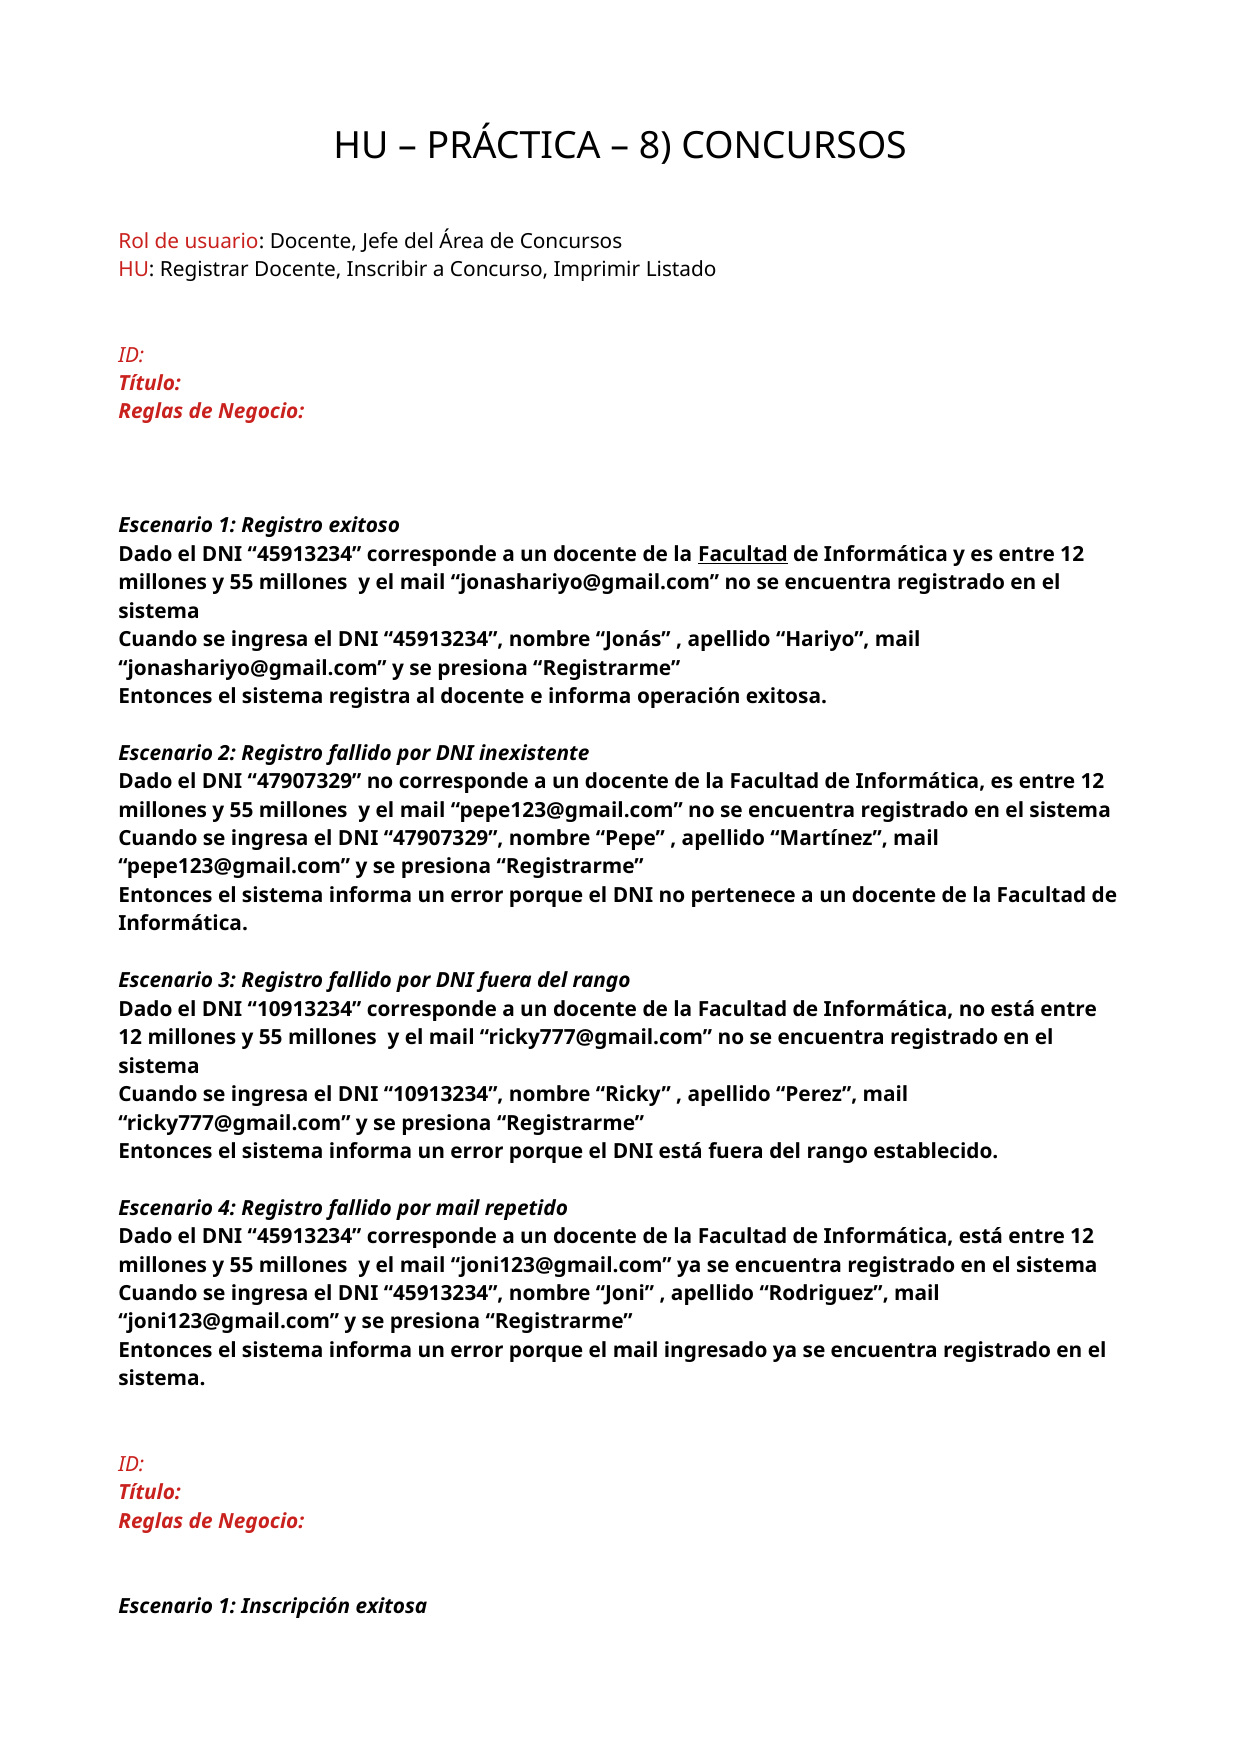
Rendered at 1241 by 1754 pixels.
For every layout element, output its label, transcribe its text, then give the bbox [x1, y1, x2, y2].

text Reglas de Negocio: [118, 397, 1122, 425]
text Cuando se ingresa el DNI “47907329”, nombre “Pepe” , apellido “Martínez”, mail “pepe123@gmail.com” y se presiona “Registrarme” [118, 823, 1122, 880]
text ID: Registrar Docente [118, 340, 1122, 368]
text Dado el DNI “47907329” no corresponde a un docente de la Facultad de Informática, es entre 12 millones y 55 millones y el mail “pepe123@gmail.com” no se encuentra registrado en el sistema [118, 766, 1122, 823]
text Cuando se ingresa el DNI “10913234”, nombre “Ricky” , apellido “Perez”, mail “ricky777@gmail.com” y se presiona “Registrarme” [118, 1079, 1122, 1136]
text Título: Como Docente quiero registrarme en el sistema para inscribirme en un concurso [118, 368, 1122, 397]
text El DNI ingresado debe ser entre 12 millones y 55 millones. [118, 453, 1122, 482]
text Reglas de Negocio: [118, 1506, 1122, 1534]
text Dado el DNI “10913234” corresponde a un docente de la Facultad de Informática, no está entre 12 millones y 55 millones y el mail “ricky777@gmail.com” no se encuentra registrado en el sistema [118, 994, 1122, 1079]
text Escenario 1: Registro exitoso [118, 510, 1122, 539]
text Escenario 4: Registro fallido por mail repetido [118, 1193, 1122, 1221]
text Entonces el sistema informa un error porque el DNI no pertenece a un docente de la Facultad de Informática. [118, 880, 1122, 937]
text Cuando se ingresa el DNI “45913234”, nombre “Joni” , apellido “Rodriguez”, mail “joni123@gmail.com” y se presiona “Registrarme” [118, 1278, 1122, 1335]
text Entonces el sistema informa un error porque el mail ingresado ya se encuentra registrado en el sistema. [118, 1335, 1122, 1392]
text Escenario 3: Registro fallido por DNI fuera del rango [118, 965, 1122, 994]
text Rol de usuario: Docente, Jefe del Área de Concursos [118, 226, 1122, 254]
text Título: Como Docente Registrado quiero inscribirme en un concurso [118, 1477, 1122, 1506]
text Dado el DNI “45913234” corresponde a un docente de la Facultad de Informática, está entre 12 millones y 55 millones y el mail “joni123@gmail.com” ya se encuentra registrado en el sistema [118, 1221, 1122, 1278]
text Escenario 2: Registro fallido por DNI inexistente [118, 738, 1122, 766]
text Entonces el sistema registra al docente e informa operación exitosa. [118, 681, 1122, 709]
text Escenario 1: Inscripción exitosa [118, 1591, 1122, 1619]
text HU – PRÁCTICA – 8) CONCURSOS [118, 118, 1122, 169]
text El mail ingresado debe ser único. [118, 425, 1122, 453]
text Dado el DNI “45913234” corresponde a un docente de la Facultad de Informática y es entre 12 millones y 55 millones y el mail “jonashariyo@gmail.com” no se encuentra registrado en el sistema [118, 539, 1122, 624]
text Cuando se ingresa el DNI “45913234”, nombre “Jonás” , apellido “Hariyo”, mail “jonashariyo@gmail.com” y se presiona “Registrarme” [118, 624, 1122, 681]
text HU: Registrar Docente, Inscribir a Concurso, Imprimir Listado [118, 254, 1122, 283]
text ID: Inscribir a Concurso [118, 1449, 1122, 1477]
text Entonces el sistema informa un error porque el DNI está fuera del rango establecido. [118, 1136, 1122, 1164]
text El docente no podrá inscribirse a más de tres concursos. [118, 1534, 1122, 1563]
